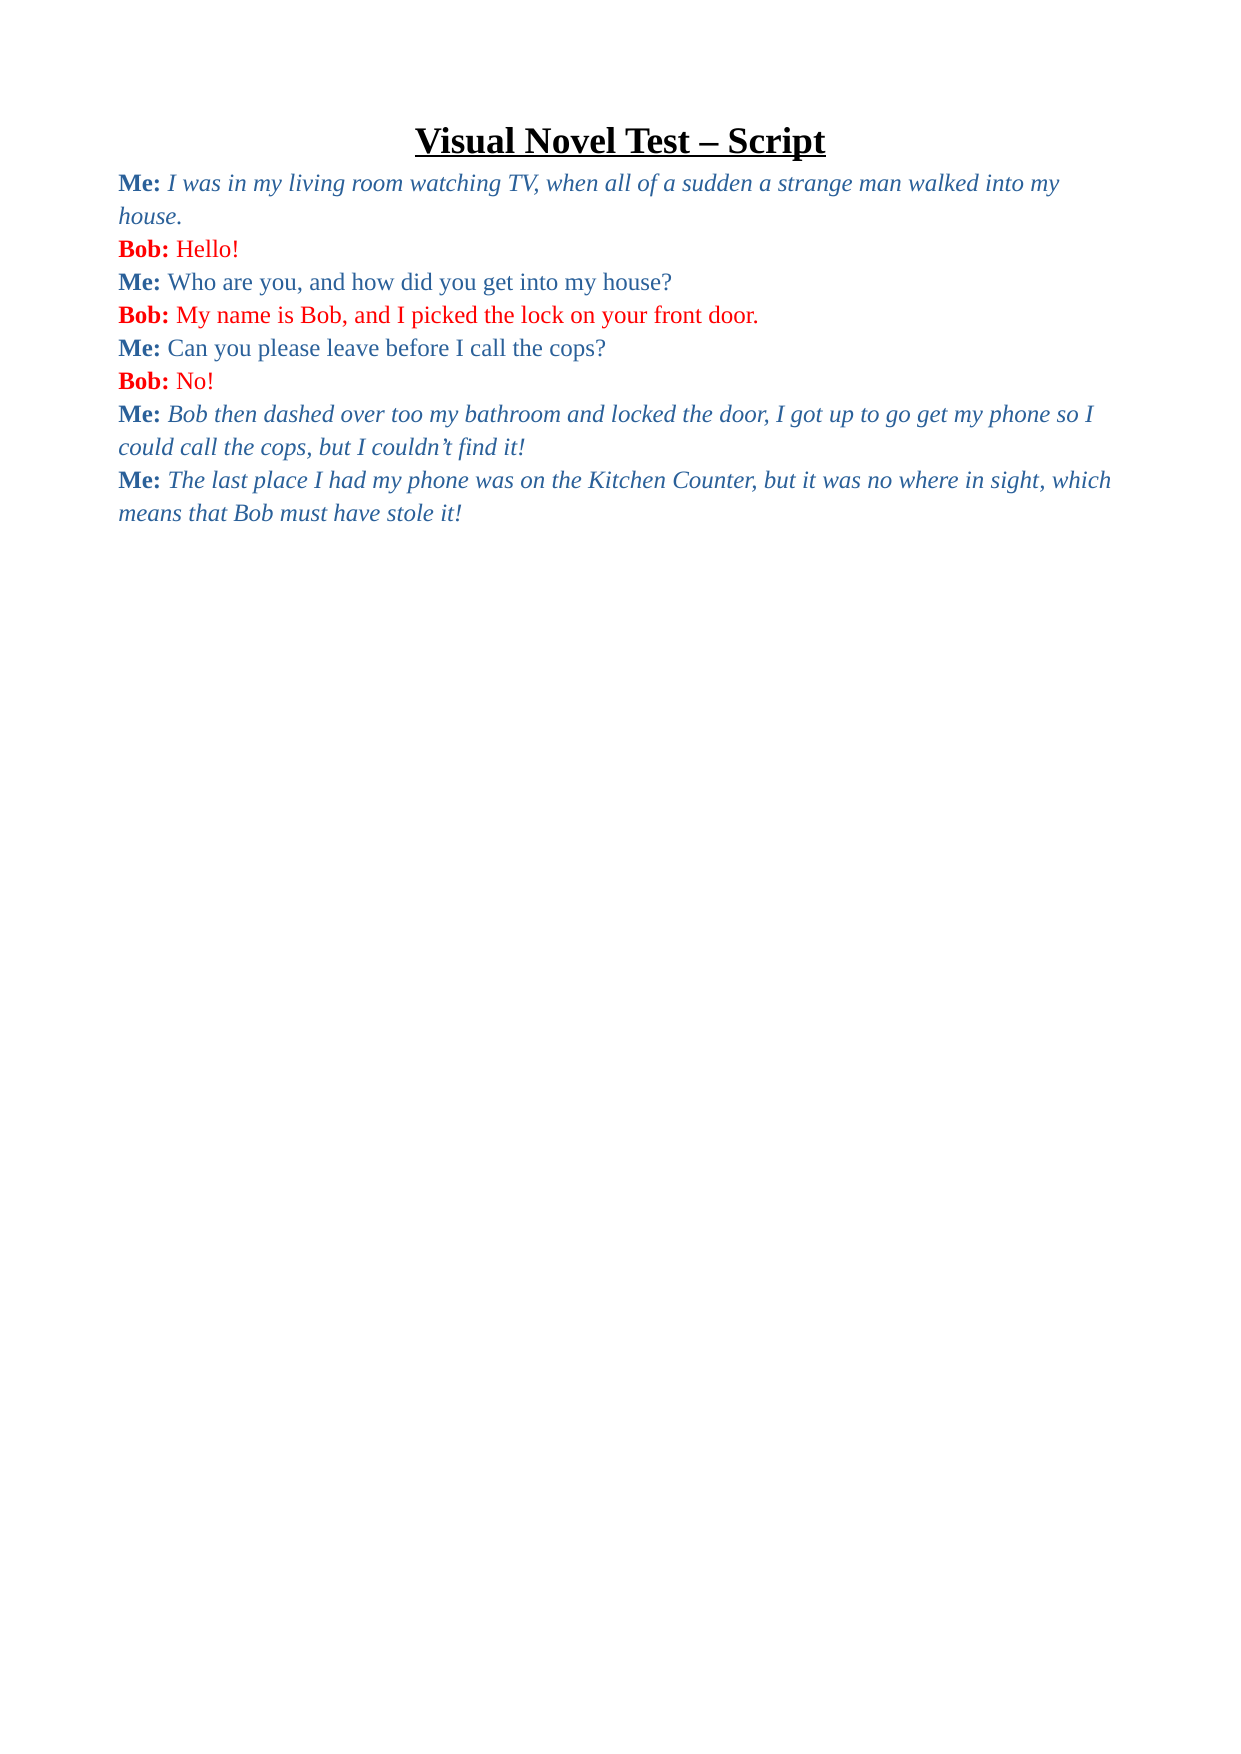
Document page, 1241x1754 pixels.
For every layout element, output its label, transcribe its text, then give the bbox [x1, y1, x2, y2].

text Me: The last place I had my phone was on the Kitchen Counter, but it was no where in sight, which means that Bob must have stole it! [118, 465, 1122, 527]
text Bob: My name is Bob, and I picked the lock on your front door. [118, 300, 1122, 328]
text Me: Can you please leave before I call the cops? [118, 333, 1122, 362]
text Visual Novel Test – Script [118, 118, 1122, 161]
text Bob: No! [118, 366, 1122, 394]
text Bob: Hello! [118, 234, 1122, 262]
text Me: Bob then dashed over too my bathroom and locked the door, I got up to go get my phone so I could call the cops, but I couldn’t find it! [118, 399, 1122, 461]
text Me: Who are you, and how did you get into my house? [118, 267, 1122, 296]
text Me: I was in my living room watching TV, when all of a sudden a strange man walked into my house. [118, 168, 1122, 229]
